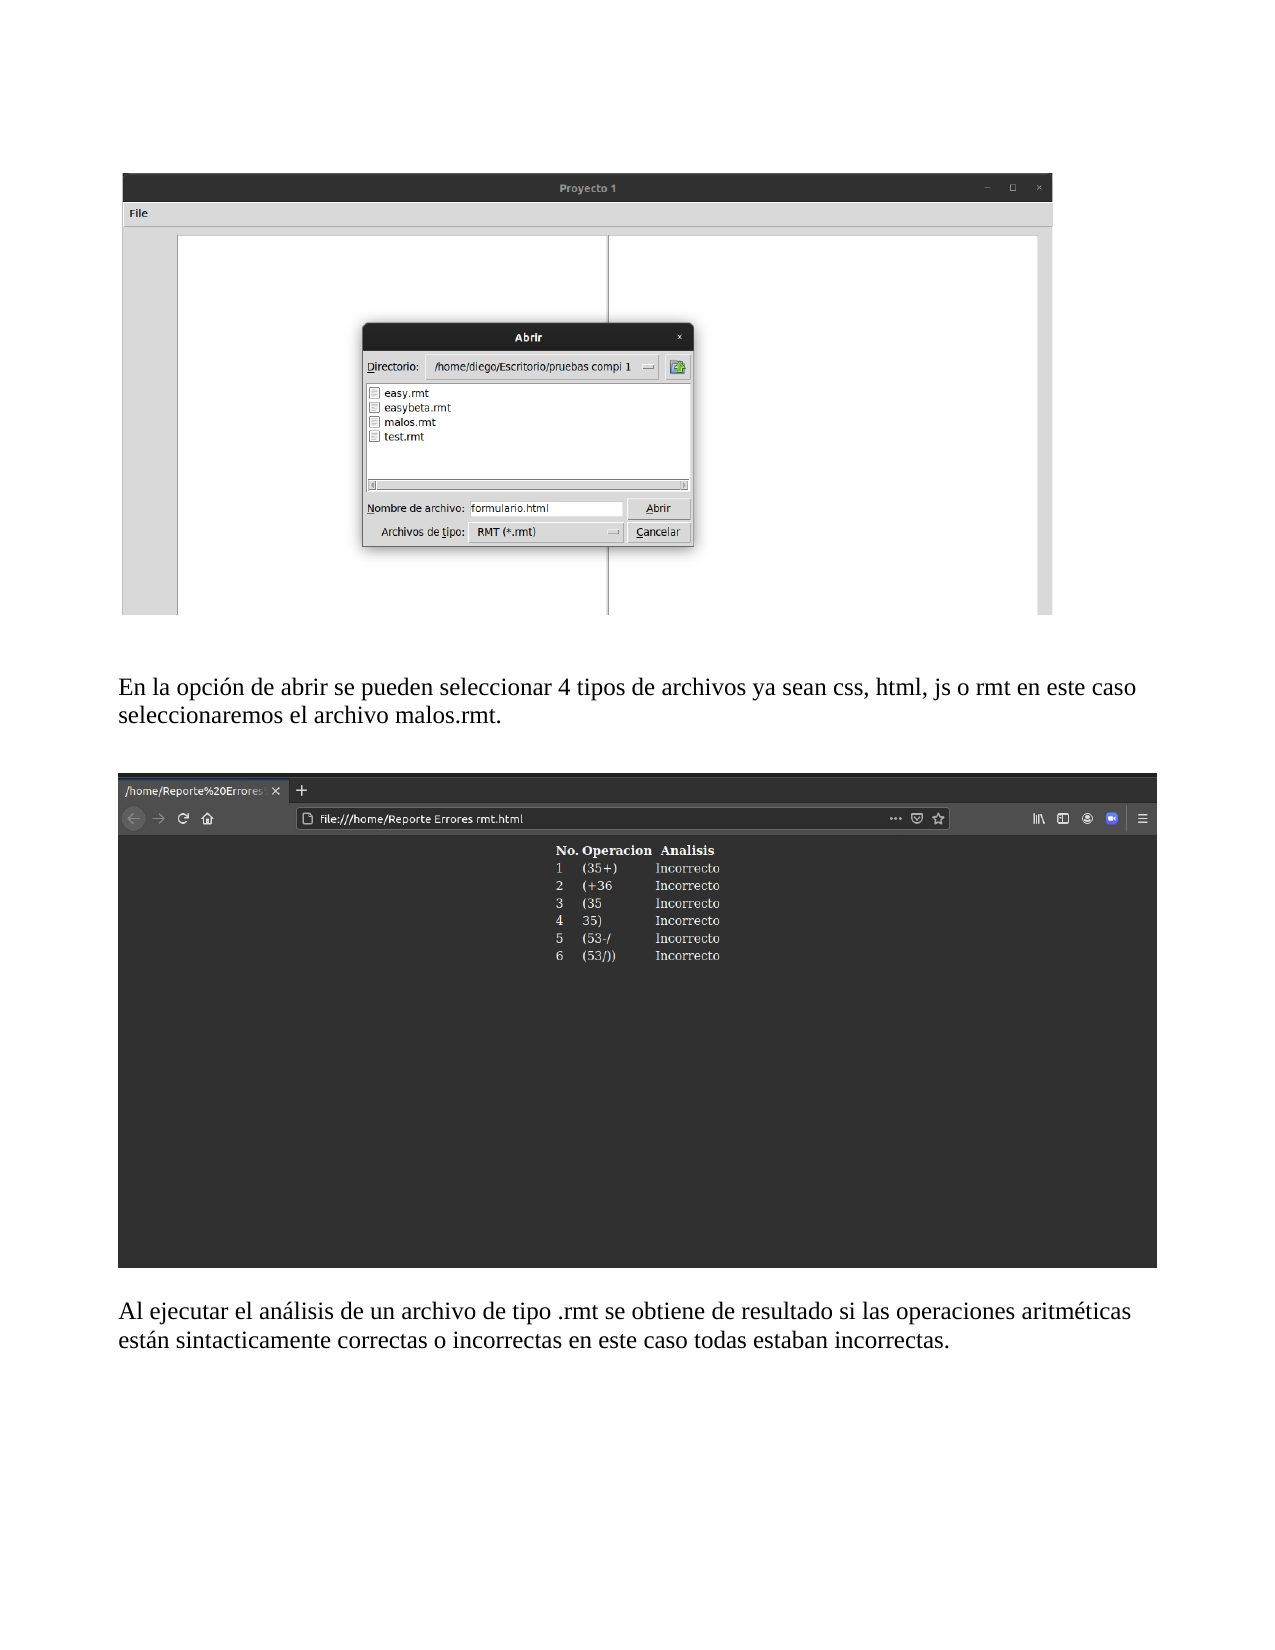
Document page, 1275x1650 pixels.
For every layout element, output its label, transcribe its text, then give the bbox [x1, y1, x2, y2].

picture [122, 173, 1053, 615]
picture [118, 773, 1157, 1268]
text En la opción de abrir se pueden seleccionar 4 tipos de archivos ya sean css, html, js o rmt en este caso seleccionaremos el archivo malos.rmt. [118, 672, 1157, 729]
text Al ejecutar el análisis de un archivo de tipo .rmt se obtiene de resultado si las operaciones aritméticas están sintacticamente correctas o incorrectas en este caso todas estaban incorrectas. [118, 1296, 1157, 1354]
